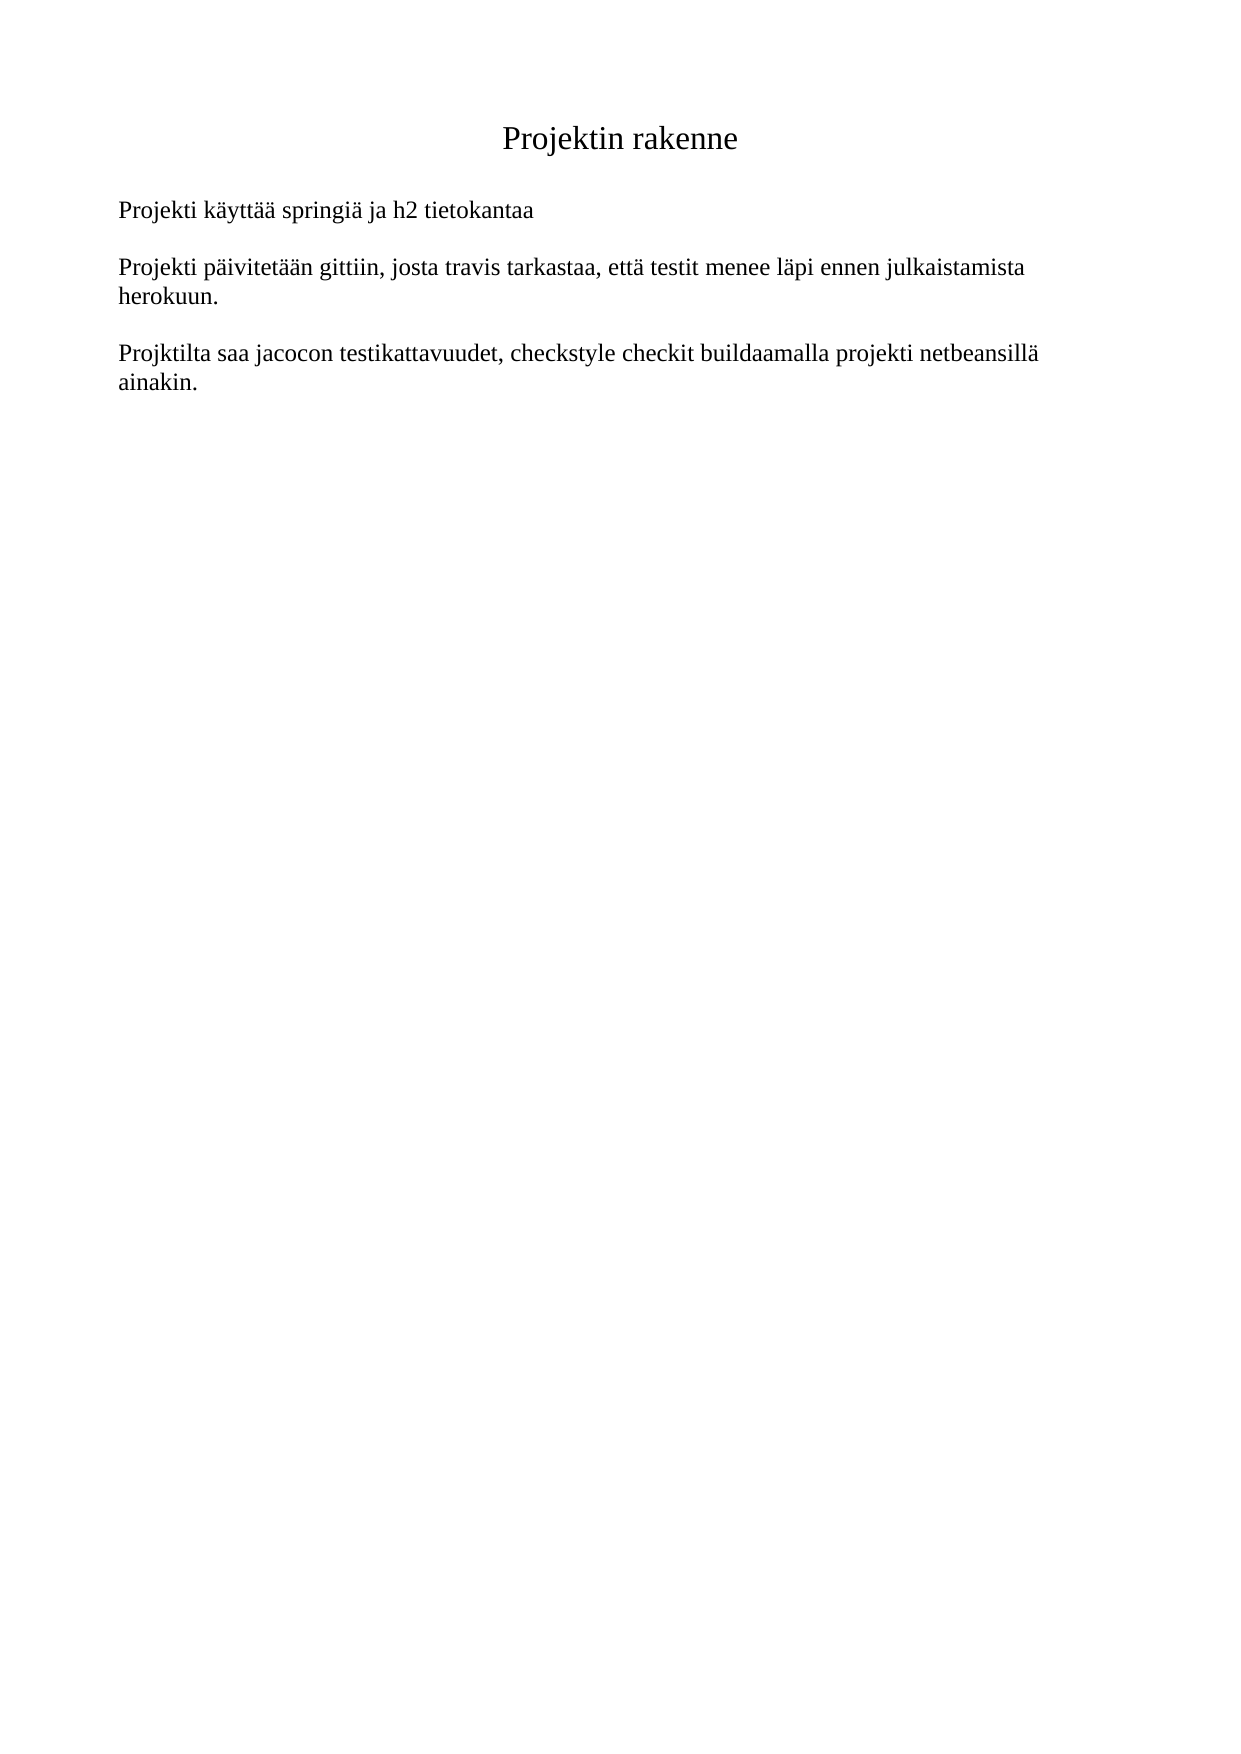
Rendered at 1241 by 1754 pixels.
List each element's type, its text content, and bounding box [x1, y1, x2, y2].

text Projktilta saa jacocon testikattavuudet, checkstyle checkit buildaamalla projekti netbeansillä ainakin. [118, 338, 1122, 396]
text Projekti käyttää springiä ja h2 tietokantaa [118, 195, 1122, 223]
text Projektin rakenne [118, 118, 1122, 156]
text Projekti päivitetään gittiin, josta travis tarkastaa, että testit menee läpi ennen julkaistamista herokuun. [118, 252, 1122, 310]
